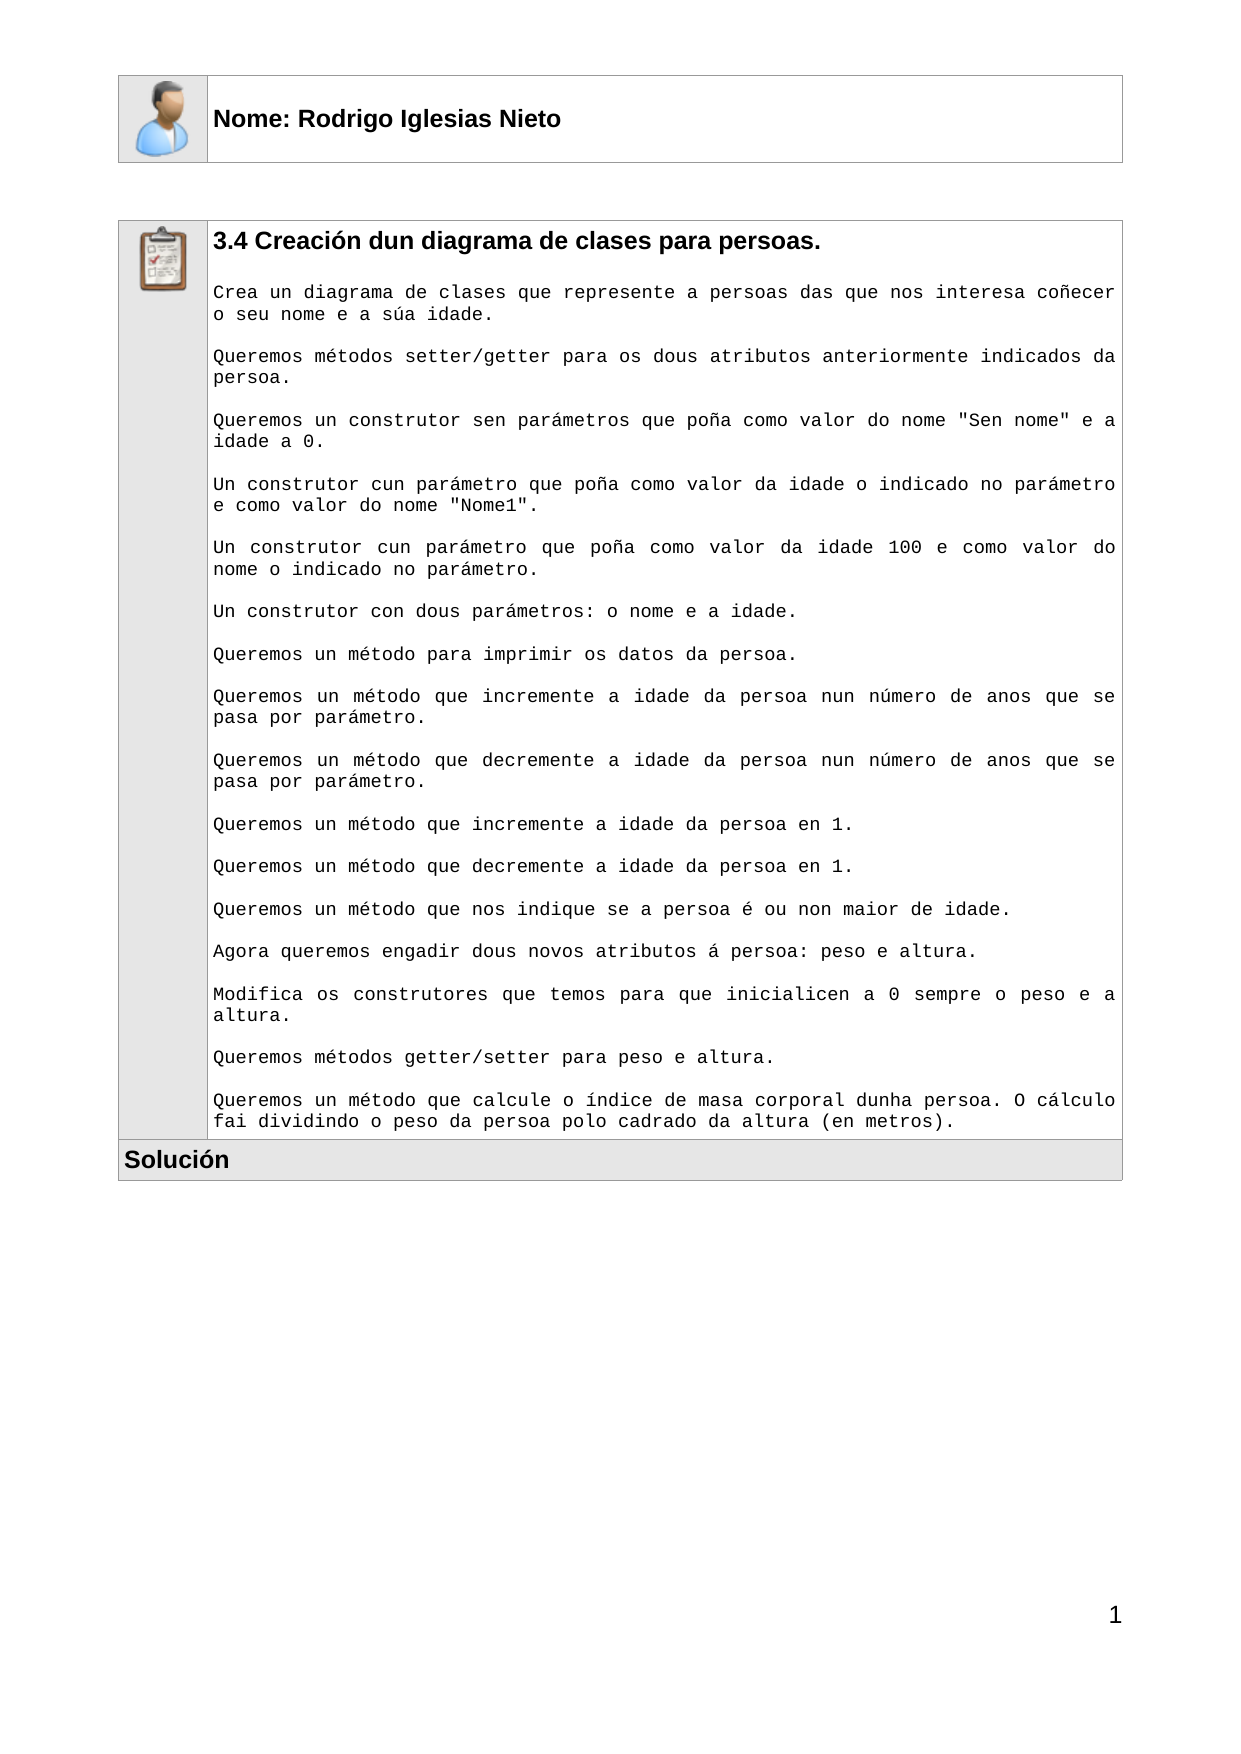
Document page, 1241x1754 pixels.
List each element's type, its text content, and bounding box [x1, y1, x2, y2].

table_header Nome: Rodrigo Iglesias Nieto [208, 76, 1122, 162]
table_header 3.4 Creación dun diagrama de clases para persoas. Crea un diagrama de clases que represente a persoas das que nos interesa coñecer o seu nome e a súa idade. Queremos métodos setter/getter para os dous atributos anteriormente indicados da persoa. Queremos un construtor sen parámetros que poña como valor do nome "Sen nome" e a idade a 0. Un construtor cun parámetro que poña como valor da idade o indicado no parámetro e como valor do nome "Nome1". Un construtor cun parámetro que poña como valor da idade 100 e como valor do nome o indicado no parámetro. Un construtor con dous parámetros: o nome e a idade. Queremos un método para imprimir os datos da persoa. Queremos un método que incremente a idade da persoa nun número de anos que se pasa por parámetro. Queremos un método que decremente a idade da persoa nun número de anos que se pasa por parámetro. Queremos un método que incremente a idade da persoa en 1. Queremos un método que decremente a idade da persoa en 1. Queremos un método que nos indique se a persoa é ou non maior de idade. Agora queremos engadir dous novos atributos á persoa: peso e altura. Modifica os construtores que temos para que inicialicen a 0 sempre o peso e a altura. Queremos métodos getter/setter para peso e altura. Queremos un método que calcule o índice de masa corporal dunha persoa. O cálculo fai dividindo o peso da persoa polo cadrado da altura (en metros). [208, 221, 1122, 1139]
table_cell Solución [119, 1140, 1122, 1180]
table_header [119, 221, 207, 1139]
table_header [119, 76, 207, 162]
